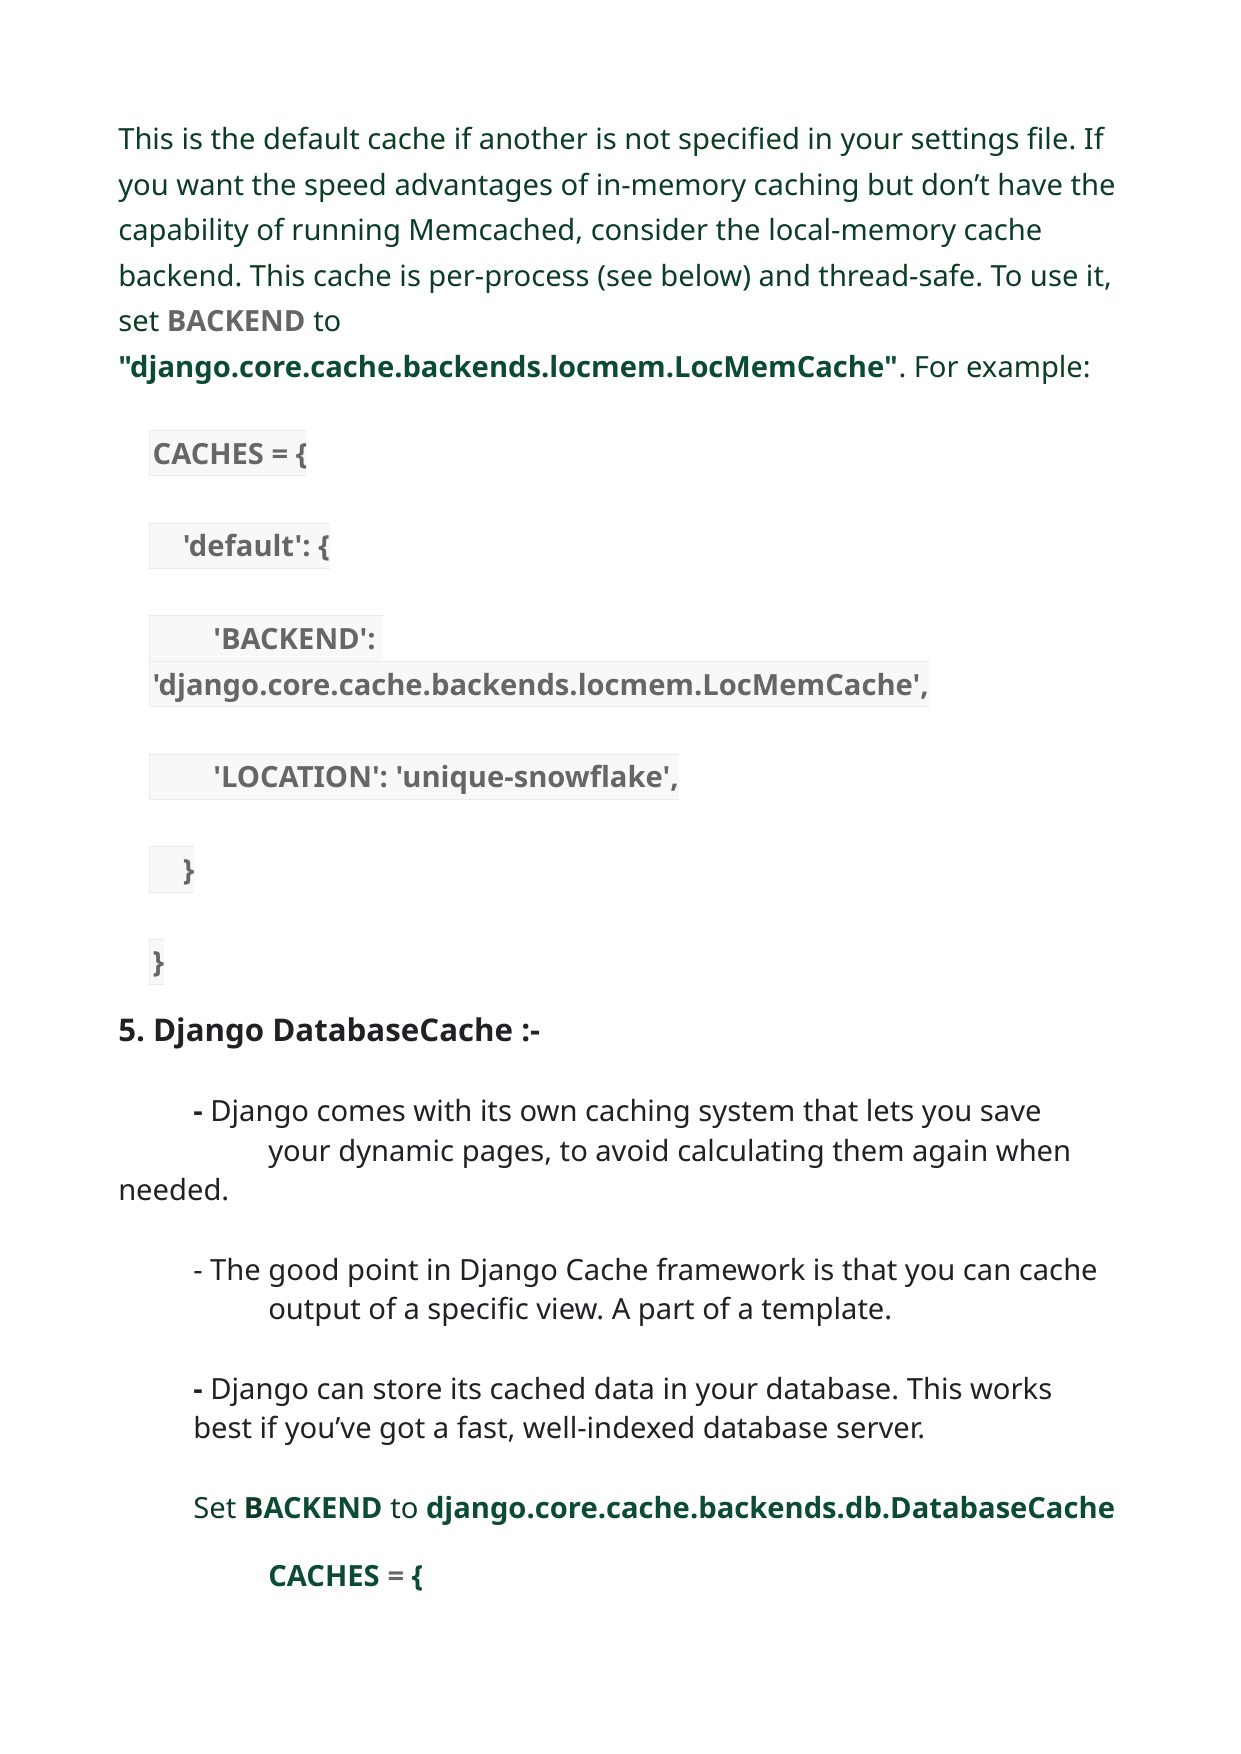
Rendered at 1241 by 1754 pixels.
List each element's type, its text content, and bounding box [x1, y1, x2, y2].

text This is the default cache if another is not specified in your settings file. If you want the speed advantages of in-memory caching but don’t have the capability of running Memcached, consider the local-memory cache backend. This cache is per-process (see below) and thread-safe. To use it, set BACKEND to "django.core.cache.backends.locmem.LocMemCache". For example: [118, 118, 1122, 386]
text Set BACKEND to django.core.cache.backends.db.DatabaseCache [118, 1487, 1122, 1527]
text } [150, 939, 1091, 984]
text - Django comes with its own caching system that lets you save your dynamic pages, to avoid calculating them again when needed. [118, 1090, 1122, 1209]
text CACHES = { [150, 430, 1091, 476]
text - Django can store its cached data in your database. This works best if you’ve got a fast, well-indexed database server. [118, 1368, 1122, 1447]
text 'BACKEND': 'django.core.cache.backends.locmem.LocMemCache', [150, 615, 1091, 707]
text } [150, 846, 1091, 892]
text - The good point in Django Cache framework is that you can cache output of a specific view. A part of a template. [118, 1249, 1122, 1328]
text 5. Django DatabaseCache :- [118, 1008, 1122, 1050]
text CACHES = { [118, 1555, 1122, 1595]
text 'LOCATION': 'unique-snowflake', [149, 753, 1091, 799]
text 'default': { [149, 522, 1091, 568]
